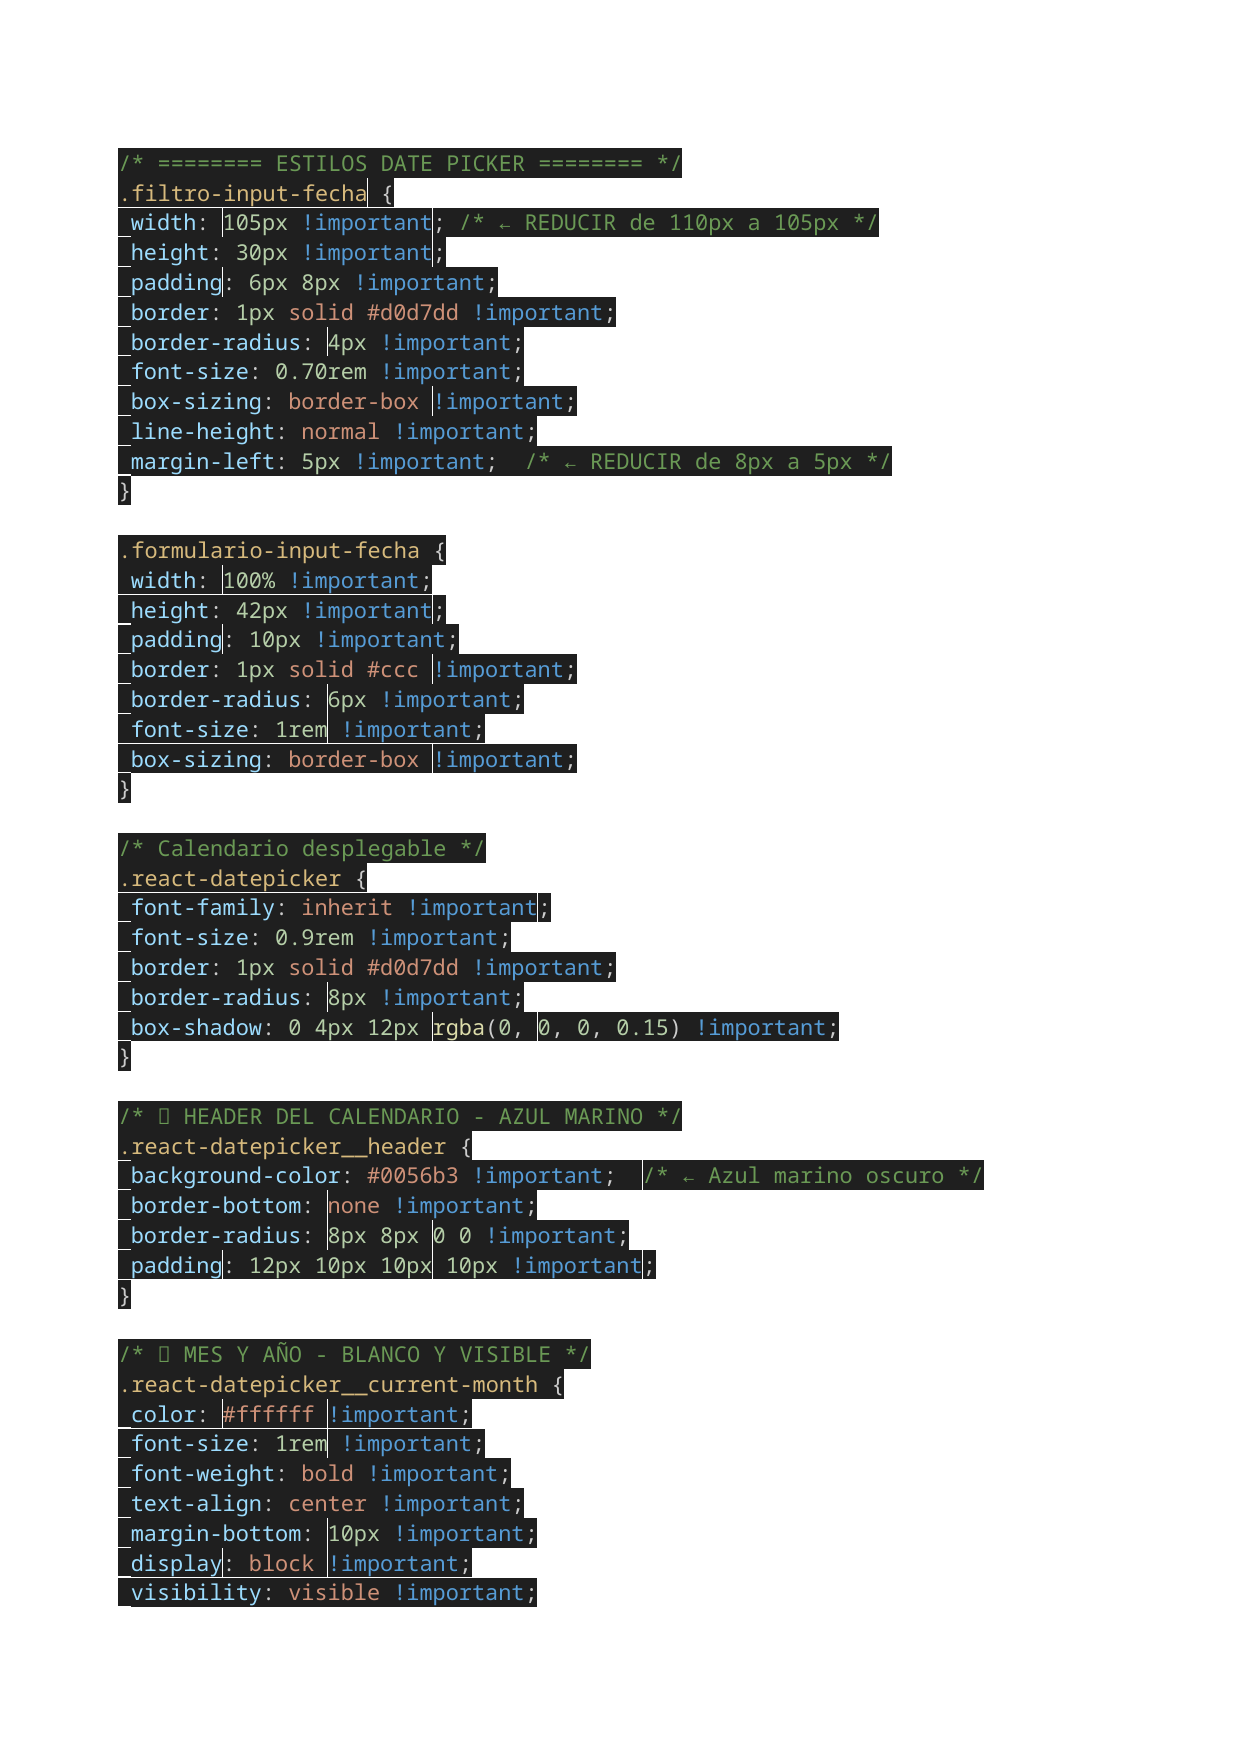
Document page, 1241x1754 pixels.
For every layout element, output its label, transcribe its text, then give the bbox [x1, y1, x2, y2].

text .filtro-input-fecha { [118, 178, 1122, 207]
text padding: 10px !important; [118, 624, 1122, 654]
text border: 1px solid #d0d7dd !important; [118, 952, 1122, 982]
text font-size: 0.9rem !important; [118, 922, 1122, 952]
text height: 42px !important; [118, 594, 1122, 624]
text .react-datepicker__header { [118, 1131, 1122, 1160]
text display: block !important; [118, 1548, 1122, 1577]
text color: #ffffff !important; [118, 1399, 1122, 1428]
text border-radius: 8px 8px 0 0 !important; [118, 1220, 1122, 1250]
text font-weight: bold !important; [118, 1458, 1122, 1488]
text /* Calendario desplegable */ [118, 833, 1122, 863]
text border-radius: 6px !important; [118, 684, 1122, 714]
text } [118, 1279, 1122, 1309]
text box-sizing: border-box !important; [118, 743, 1122, 773]
text font-family: inherit !important; [118, 892, 1122, 922]
text } [118, 476, 1122, 505]
text border-radius: 8px !important; [118, 982, 1122, 1012]
text /* ✅ MES Y AÑO - BLANCO Y VISIBLE */ [118, 1339, 1122, 1369]
text box-sizing: border-box !important; [118, 386, 1122, 416]
text height: 30px !important; [118, 237, 1122, 267]
text font-size: 1rem !important; [118, 714, 1122, 743]
text font-size: 0.70rem !important; [118, 356, 1122, 386]
text } [118, 773, 1122, 803]
text width: 100% !important; [118, 565, 1122, 594]
text border-radius: 4px !important; [118, 327, 1122, 356]
text /* ======== ESTILOS DATE PICKER ======== */ [118, 148, 1122, 178]
text /* ✅ HEADER DEL CALENDARIO - AZUL MARINO */ [118, 1101, 1122, 1131]
text box-shadow: 0 4px 12px rgba(0, 0, 0, 0.15) !important; [118, 1012, 1122, 1041]
text width: 105px !important; /* ← REDUCIR de 110px a 105px */ [118, 207, 1122, 237]
text border: 1px solid #d0d7dd !important; [118, 297, 1122, 327]
text padding: 12px 10px 10px 10px !important; [118, 1250, 1122, 1279]
text .react-datepicker { [118, 863, 1122, 892]
text } [118, 1041, 1122, 1071]
text font-size: 1rem !important; [118, 1428, 1122, 1458]
text .react-datepicker__current-month { [118, 1369, 1122, 1399]
text border-bottom: none !important; [118, 1190, 1122, 1220]
text visibility: visible !important; [118, 1577, 1122, 1607]
text background-color: #0056b3 !important; /* ← Azul marino oscuro */ [118, 1160, 1122, 1190]
text text-align: center !important; [118, 1488, 1122, 1518]
text margin-left: 5px !important; /* ← REDUCIR de 8px a 5px */ [118, 446, 1122, 476]
text margin-bottom: 10px !important; [118, 1518, 1122, 1548]
text border: 1px solid #ccc !important; [118, 654, 1122, 684]
text .formulario-input-fecha { [118, 535, 1122, 565]
text padding: 6px 8px !important; [118, 267, 1122, 297]
text line-height: normal !important; [118, 416, 1122, 446]
